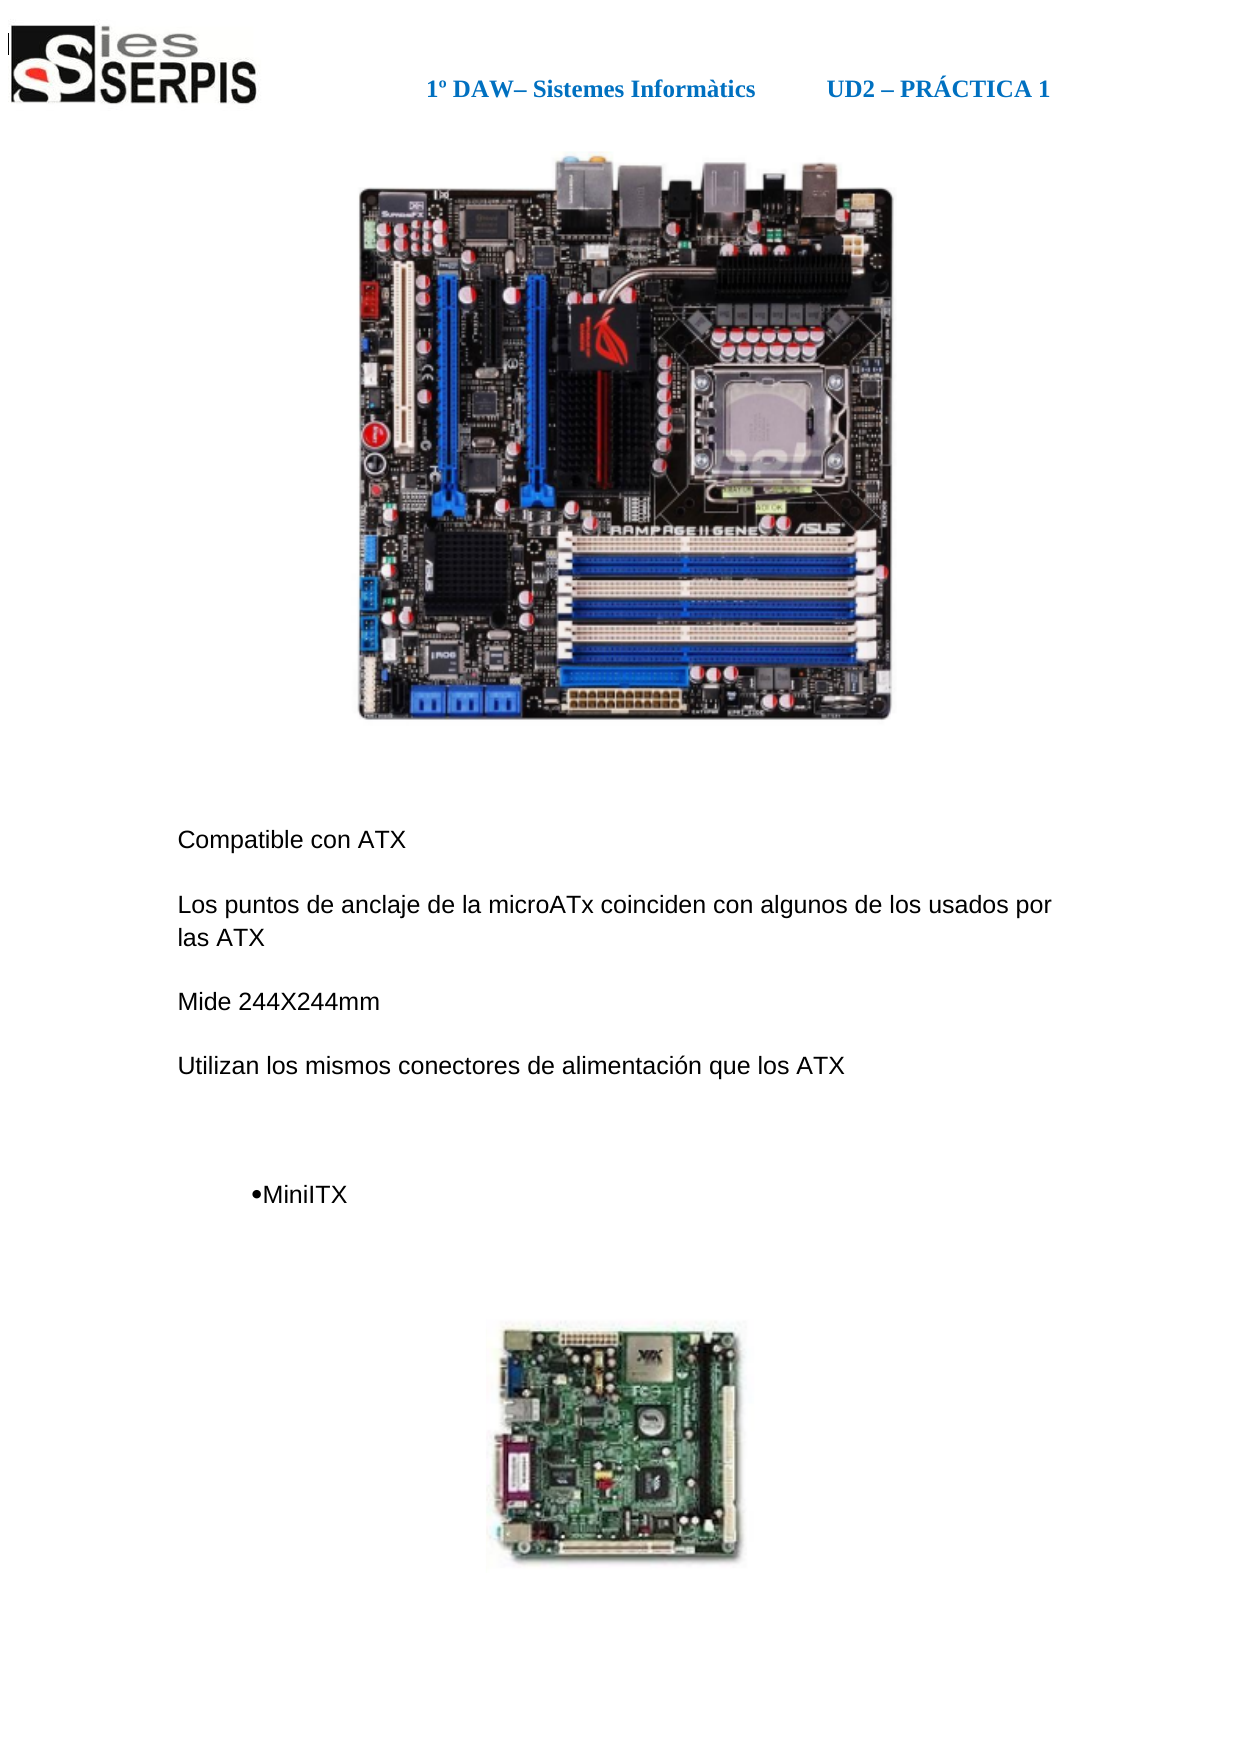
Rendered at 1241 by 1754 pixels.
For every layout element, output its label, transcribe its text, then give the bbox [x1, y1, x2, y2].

text Los puntos de anclaje de la microATx coinciden con algunos de los usados por las ATX [177, 890, 1063, 951]
text Compatible con ATX [177, 825, 1063, 854]
picture [0, 14, 267, 113]
text Utilizan los mismos conectores de alimentación que los ATX [177, 1051, 1063, 1080]
list MiniITX [252, 1180, 1063, 1209]
picture [341, 147, 899, 726]
picture [485, 1308, 755, 1573]
text Mide 244X244mm [177, 987, 1063, 1016]
